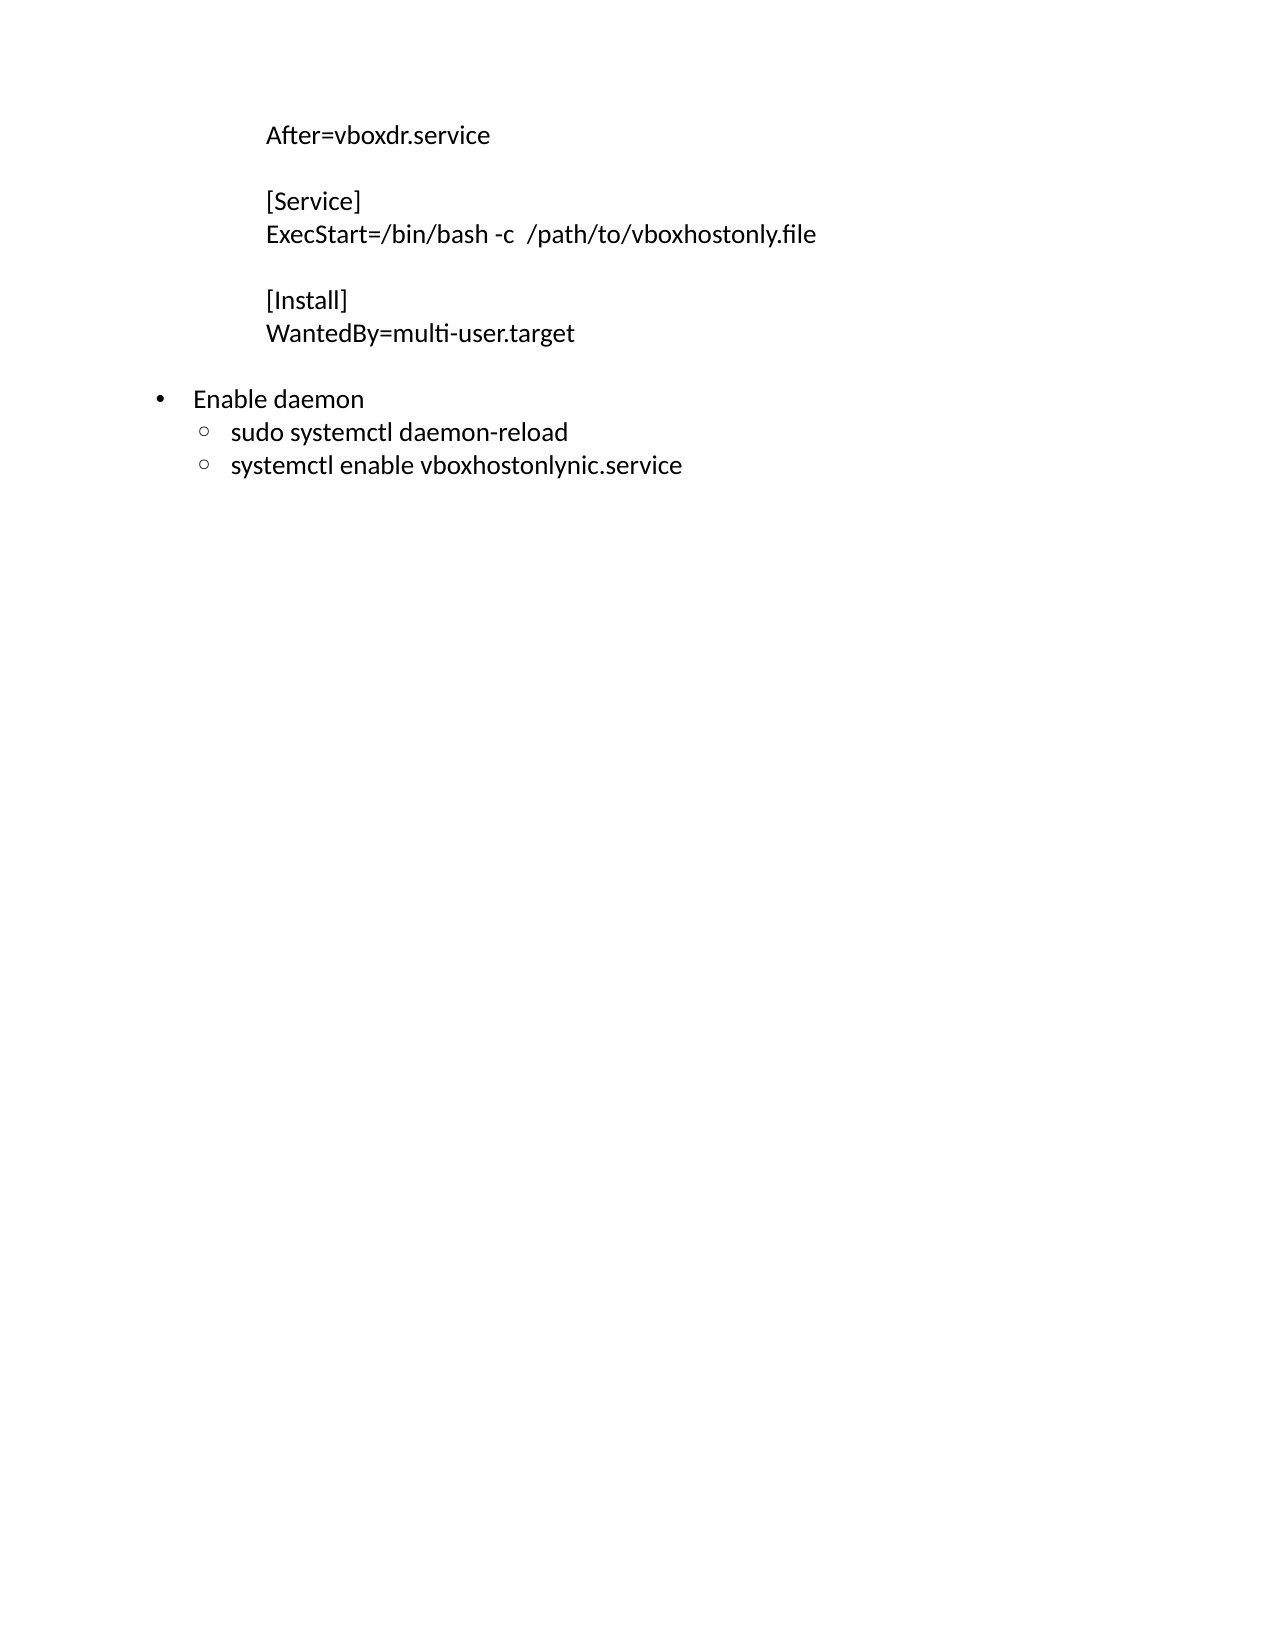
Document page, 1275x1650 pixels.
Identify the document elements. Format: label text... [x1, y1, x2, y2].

text [Service] [118, 184, 1157, 217]
list systemctl enable vboxhostonlynic.service [193, 448, 1157, 481]
text ExecStart=/bin/bash -c /path/to/vboxhostonly.file [118, 217, 1157, 250]
list Enable daemon [156, 382, 1157, 415]
text [Install] [118, 283, 1157, 316]
text WantedBy=multi-user.target [118, 316, 1157, 349]
list sudo systemctl daemon-reload [193, 415, 1157, 448]
text After=vboxdr.service [118, 118, 1157, 151]
